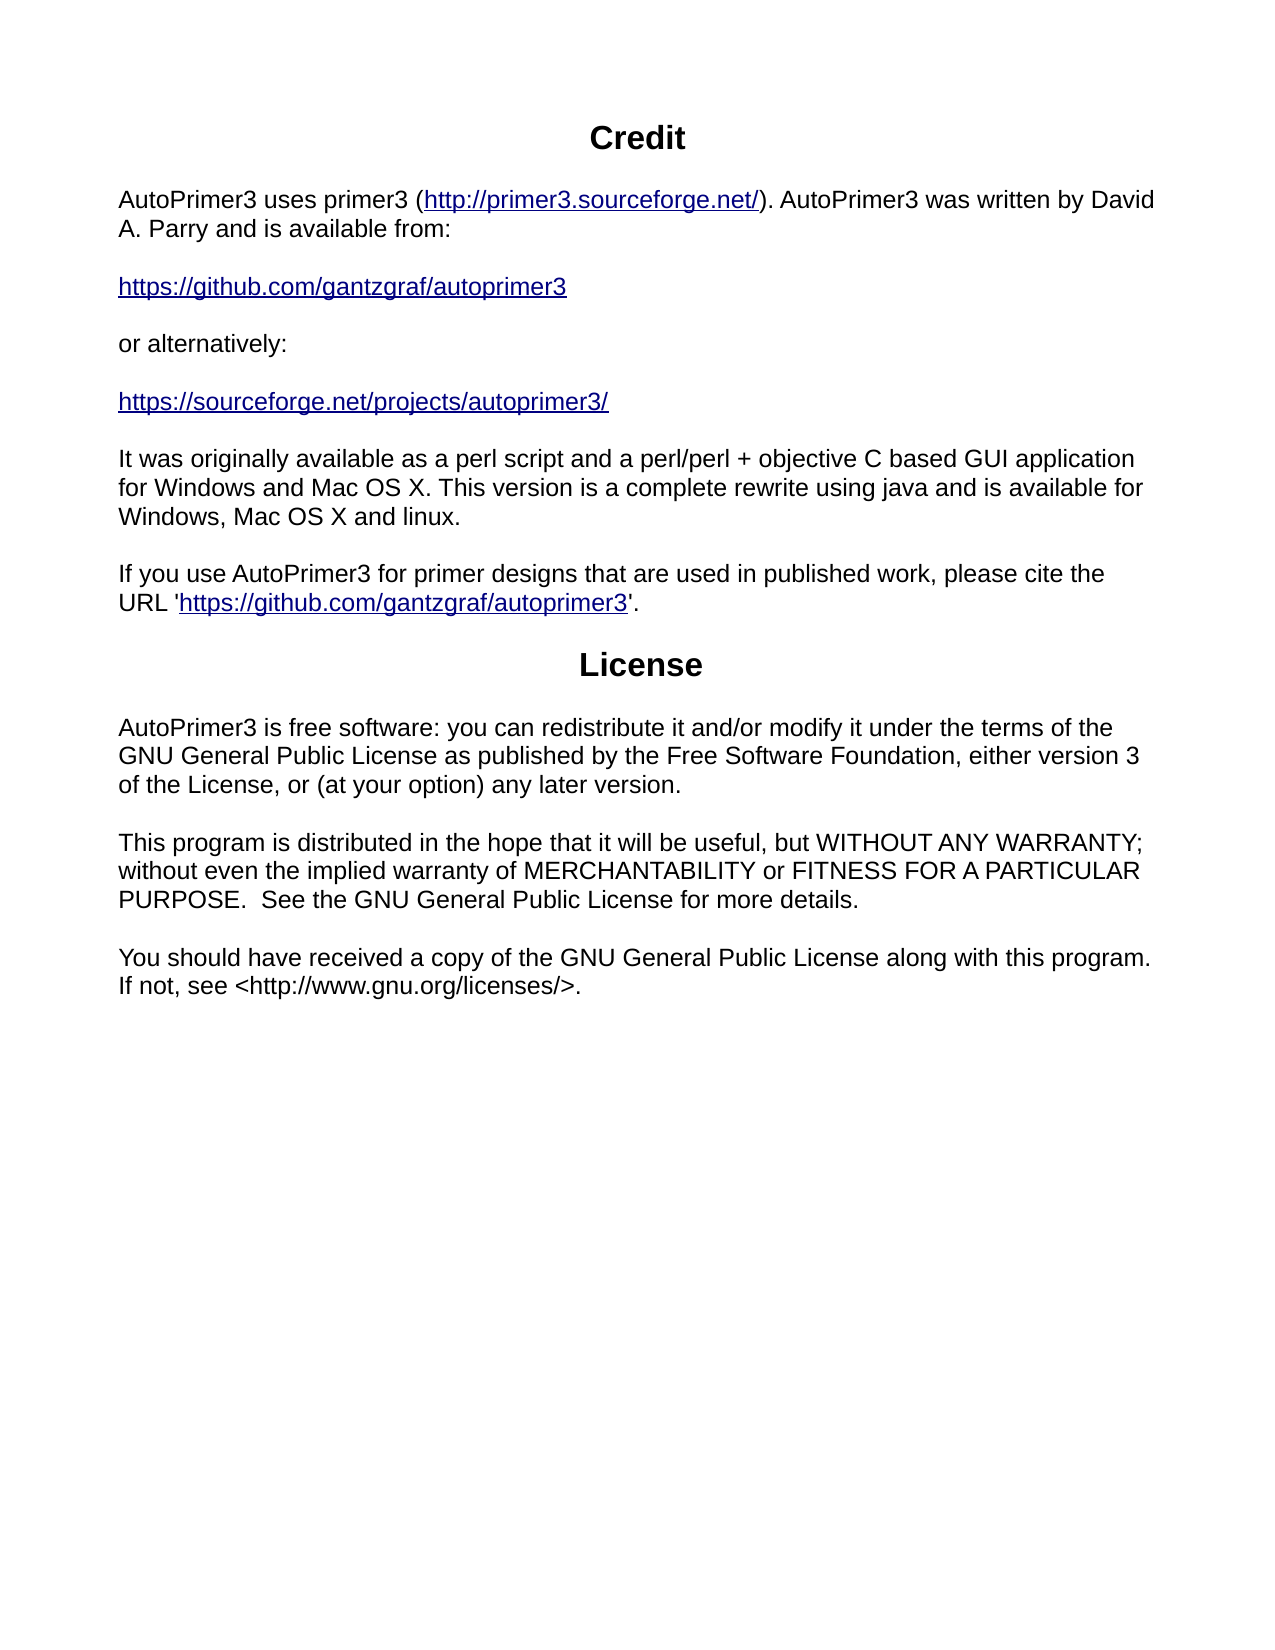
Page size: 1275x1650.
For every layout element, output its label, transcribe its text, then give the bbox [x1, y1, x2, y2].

text License [118, 645, 1157, 684]
text or alternatively: [118, 329, 1157, 358]
text https://sourceforge.net/projects/autoprimer3/ [118, 387, 1157, 415]
text If you use AutoPrimer3 for primer designs that are used in published work, please cite the URL 'https://github.com/gantzgraf/autoprimer3'. [118, 559, 1157, 617]
text You should have received a copy of the GNU General Public License along with this program. If not, see <http://www.gnu.org/licenses/>. [118, 942, 1157, 1000]
text This program is distributed in the hope that it will be useful, but WITHOUT ANY WARRANTY; without even the implied warranty of MERCHANTABILITY or FITNESS FOR A PARTICULAR PURPOSE. See the GNU General Public License for more details. [118, 827, 1157, 914]
text AutoPrimer3 uses primer3 (http://primer3.sourceforge.net/). AutoPrimer3 was written by David A. Parry and is available from: [118, 185, 1157, 243]
text Credit [118, 118, 1157, 157]
text It was originally available as a perl script and a perl/perl + objective C based GUI application for Windows and Mac OS X. This version is a complete rewrite using java and is available for Windows, Mac OS X and linux. [118, 444, 1157, 530]
text https://github.com/gantzgraf/autoprimer3 [118, 272, 1157, 300]
text AutoPrimer3 is free software: you can redistribute it and/or modify it under the terms of the GNU General Public License as published by the Free Software Foundation, either version 3 of the License, or (at your option) any later version. [118, 712, 1157, 799]
